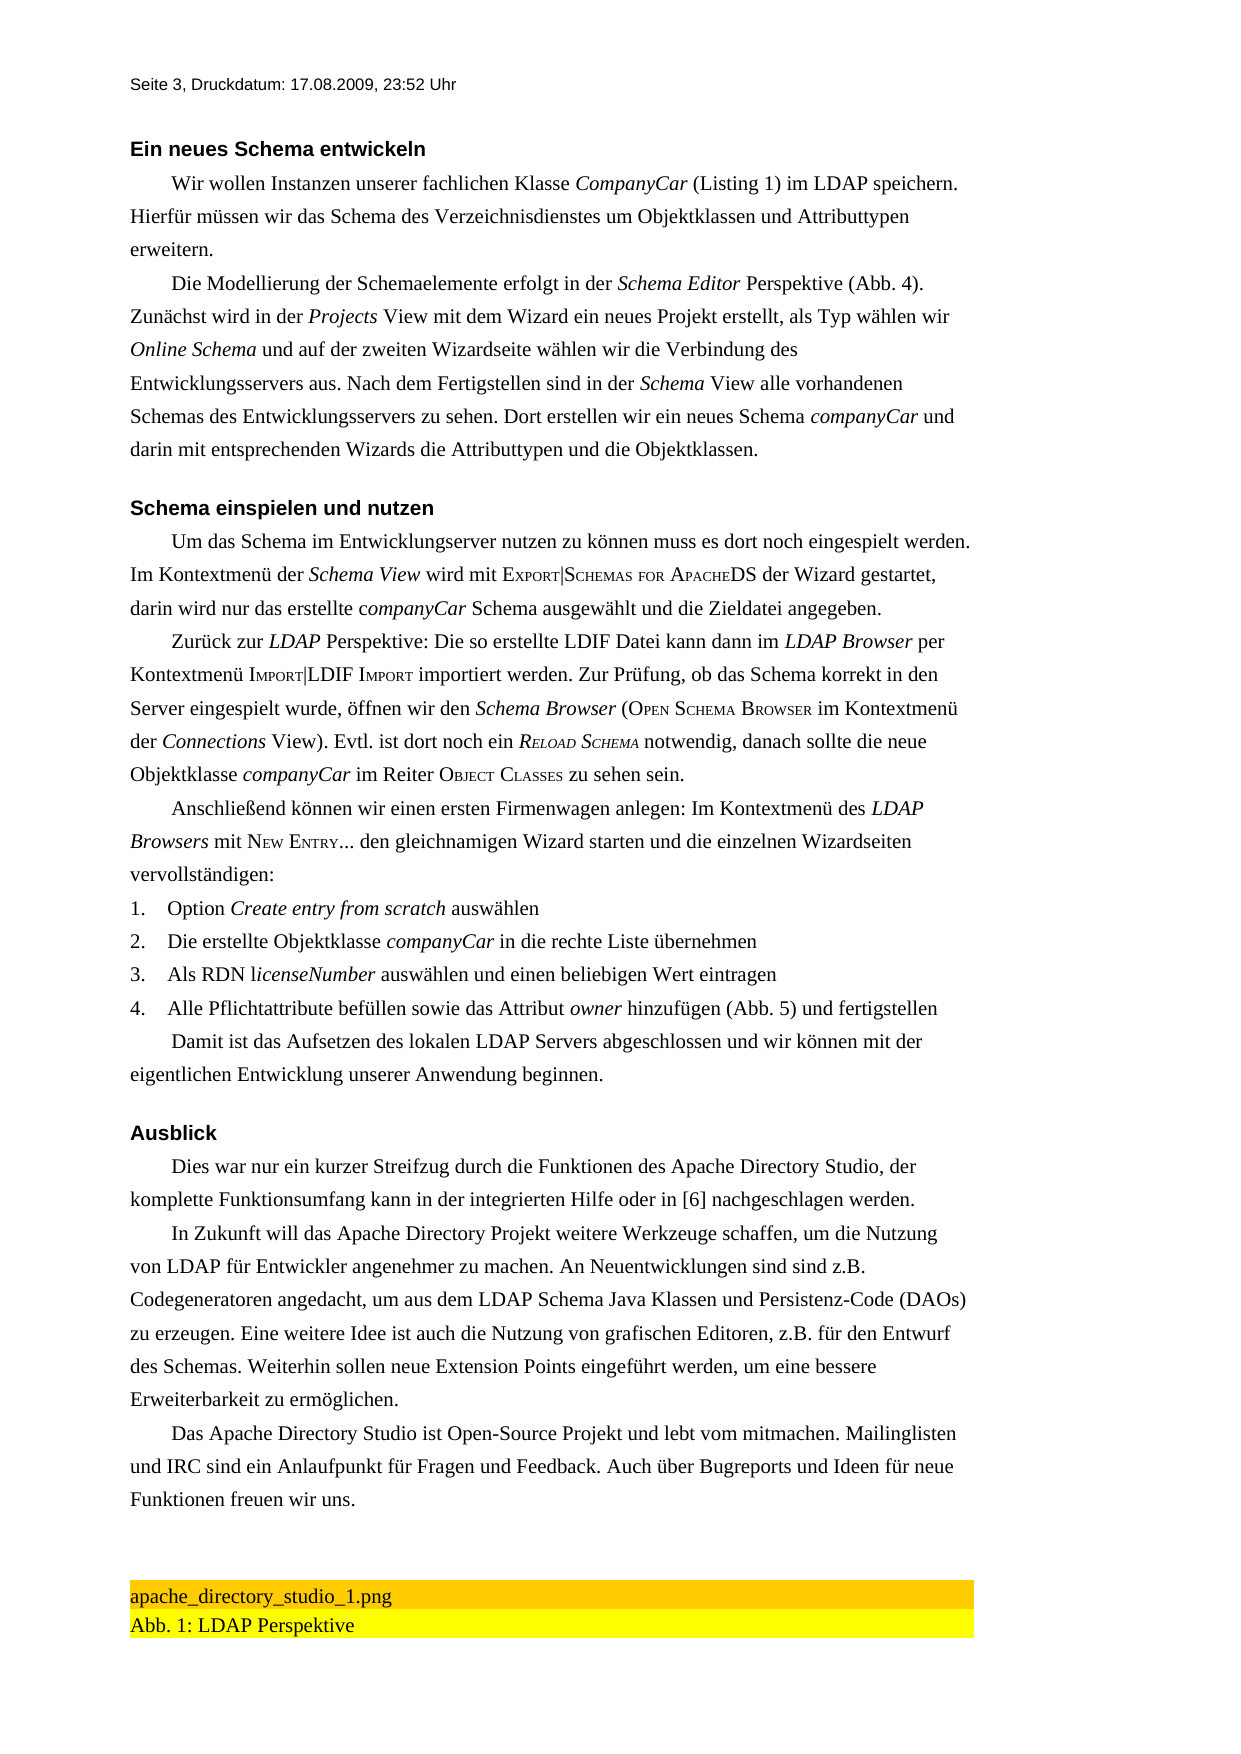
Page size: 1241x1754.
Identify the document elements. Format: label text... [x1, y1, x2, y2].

text apache_directory_studio_1.png [130, 1580, 974, 1609]
text Die Modellierung der Schemaelemente erfolgt in der Schema Editor Perspektive (Abb. 4). Zunächst wird in der Projects View mit dem Wizard ein neues Projekt erstellt, als Typ wählen wir Online Schema und auf der zweiten Wizardseite wählen wir die Verbindung des Entwicklungsservers aus. Nach dem Fertigstellen sind in der Schema View alle vorhandenen Schemas des Entwicklungsservers zu sehen. Dort erstellen wir ein neues Schema companyCar und darin mit entsprechenden Wizards die Attributtypen und die Objektklassen. [130, 263, 974, 463]
text Anschließend können wir einen ersten Firmenwagen anlegen: Im Kontextmenü des LDAP Browsers mit New Entry... den gleichnamigen Wizard starten und die einzelnen Wizardseiten vervollständigen: [130, 788, 974, 888]
text Ausblick [130, 1113, 974, 1147]
list Als RDN licenseNumber auswählen und einen beliebigen Wert eintragen [130, 955, 974, 988]
text Wir wollen Instanzen unserer fachlichen Klasse CompanyCar (Listing 1) im LDAP speichern. Hierfür müssen wir das Schema des Verzeichnisdienstes um Objektklassen und Attributtypen erweitern. [130, 163, 974, 263]
list Option Create entry from scratch auswählen [130, 888, 974, 922]
text Zurück zur LDAP Perspektive: Die so erstellte LDIF Datei kann dann im LDAP Browser per Kontextmenü Import|LDIF Import importiert werden. Zur Prüfung, ob das Schema korrekt in den Server eingespielt wurde, öffnen wir den Schema Browser (Open Schema Browser im Kontextmenü der Connections View). Evtl. ist dort noch ein Reload Schema notwendig, danach sollte die neue Objektklasse companyCar im Reiter Object Classes zu sehen sein. [130, 622, 974, 788]
text Dies war nur ein kurzer Streifzug durch die Funktionen des Apache Directory Studio, der komplette Funktionsumfang kann in der integrierten Hilfe oder in [6] nachgeschlagen werden. [130, 1147, 974, 1213]
text Ein neues Schema entwickeln [130, 130, 974, 163]
text Damit ist das Aufsetzen des lokalen LDAP Servers abgeschlossen und wir können mit der eigentlichen Entwicklung unserer Anwendung beginnen. [130, 1022, 974, 1088]
list Die erstellte Objektklasse companyCar in die rechte Liste übernehmen [130, 922, 974, 955]
text In Zukunft will das Apache Directory Projekt weitere Werkzeuge schaffen, um die Nutzung von LDAP für Entwickler angenehmer zu machen. An Neuentwicklungen sind sind z.B. Codegeneratoren angedacht, um aus dem LDAP Schema Java Klassen und Persistenz-Code (DAOs) zu erzeugen. Eine weitere Idee ist auch die Nutzung von grafischen Editoren, z.B. für den Entwurf des Schemas. Weiterhin sollen neue Extension Points eingeführt werden, um eine bessere Erweiterbarkeit zu ermöglichen. [130, 1213, 974, 1413]
list Alle Pflichtattribute befüllen sowie das Attribut owner hinzufügen (Abb. 5) und fertigstellen [130, 988, 974, 1022]
text Abb. 1: LDAP Perspektive [130, 1609, 974, 1638]
text Das Apache Directory Studio ist Open-Source Projekt und lebt vom mitmachen. Mailinglisten und IRC sind ein Anlaufpunkt für Fragen und Feedback. Auch über Bugreports und Ideen für neue Funktionen freuen wir uns. [130, 1413, 974, 1513]
text Um das Schema im Entwicklungserver nutzen zu können muss es dort noch eingespielt werden. Im Kontextmenü der Schema View wird mit Export|Schemas for ApacheDS der Wizard gestartet, darin wird nur das erstellte companyCar Schema ausgewählt und die Zieldatei angegeben. [130, 522, 974, 622]
text Schema einspielen und nutzen [130, 488, 974, 522]
